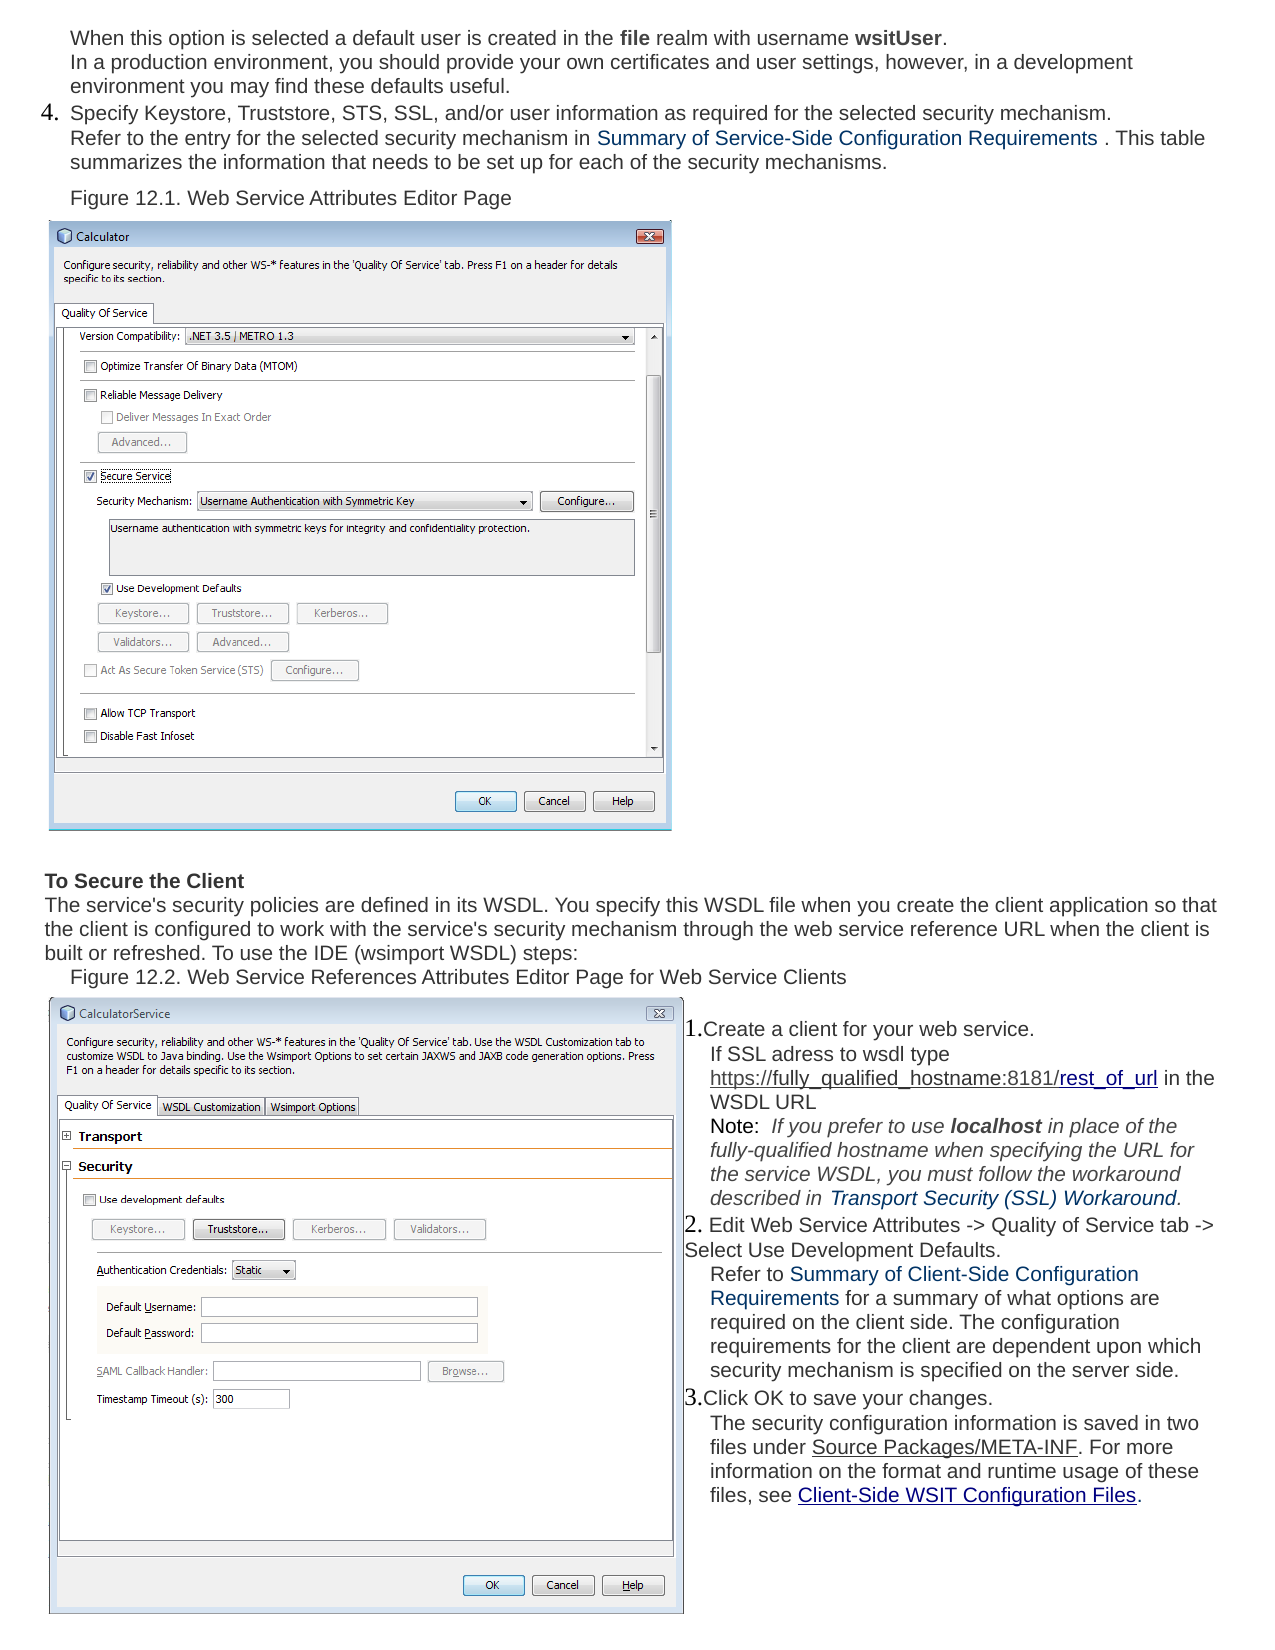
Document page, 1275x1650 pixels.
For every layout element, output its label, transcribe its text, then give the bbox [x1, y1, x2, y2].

list Figure 12.1. Web Service Attributes Editor Page [44, 174, 1227, 210]
list Note: If you prefer to use localhost in place of the fully-qualified hostname when specifying the URL for the service WSDL, you must follow the workaround described in Transport Security (SSL) Workaround. [684, 1114, 1227, 1209]
list In a production environment, you should provide your own certificates and user settings, however, in a development environment you may find these defaults useful. [44, 49, 1227, 97]
list Specify Keystore, Truststore, STS, SSL, and/or user information as required for the selected security mechanism. [44, 97, 1227, 126]
list Refer to Summary of Client-Side Configuration Requirements for a summary of what options are required on the client side. The configuration requirements for the client are dependent upon which security mechanism is specified on the server side. [684, 1262, 1227, 1382]
text To Secure the Client [44, 869, 1227, 893]
picture [48, 997, 684, 1614]
list When this option is selected a default user is created in the file realm with username wsitUser. [44, 26, 1227, 49]
list Figure 12.2. Web Service References Attributes Editor Page for Web Service Clients [44, 965, 1227, 989]
list If SSL adress to wsdl type https://fully_qualified_hostname:8181/rest_of_url in the WSDL URL [684, 1042, 1227, 1114]
list Click OK to save your changes. [684, 1382, 1227, 1411]
list Refer to the entry for the selected security mechanism in Summary of Service-Side Configuration Requirements . This table summarizes the information that needs to be set up for each of the security mechanisms. [44, 126, 1227, 174]
picture [48, 220, 672, 831]
list Edit Web Service Attributes -> Quality of Service tab -> Select Use Development Defaults. [684, 1209, 1227, 1262]
list Create a client for your web service. [684, 1013, 1227, 1042]
list The security configuration information is saved in two files under Source Packages/META-INF. For more information on the format and runtime usage of these files, see Client-Side WSIT Configuration Files. [684, 1411, 1227, 1507]
text The service's security policies are defined in its WSDL. You specify this WSDL file when you create the client application so that the client is configured to work with the service's security mechanism through the web service reference URL when the client is built or refreshed. To use the IDE (wsimport WSDL) steps: [44, 893, 1227, 965]
